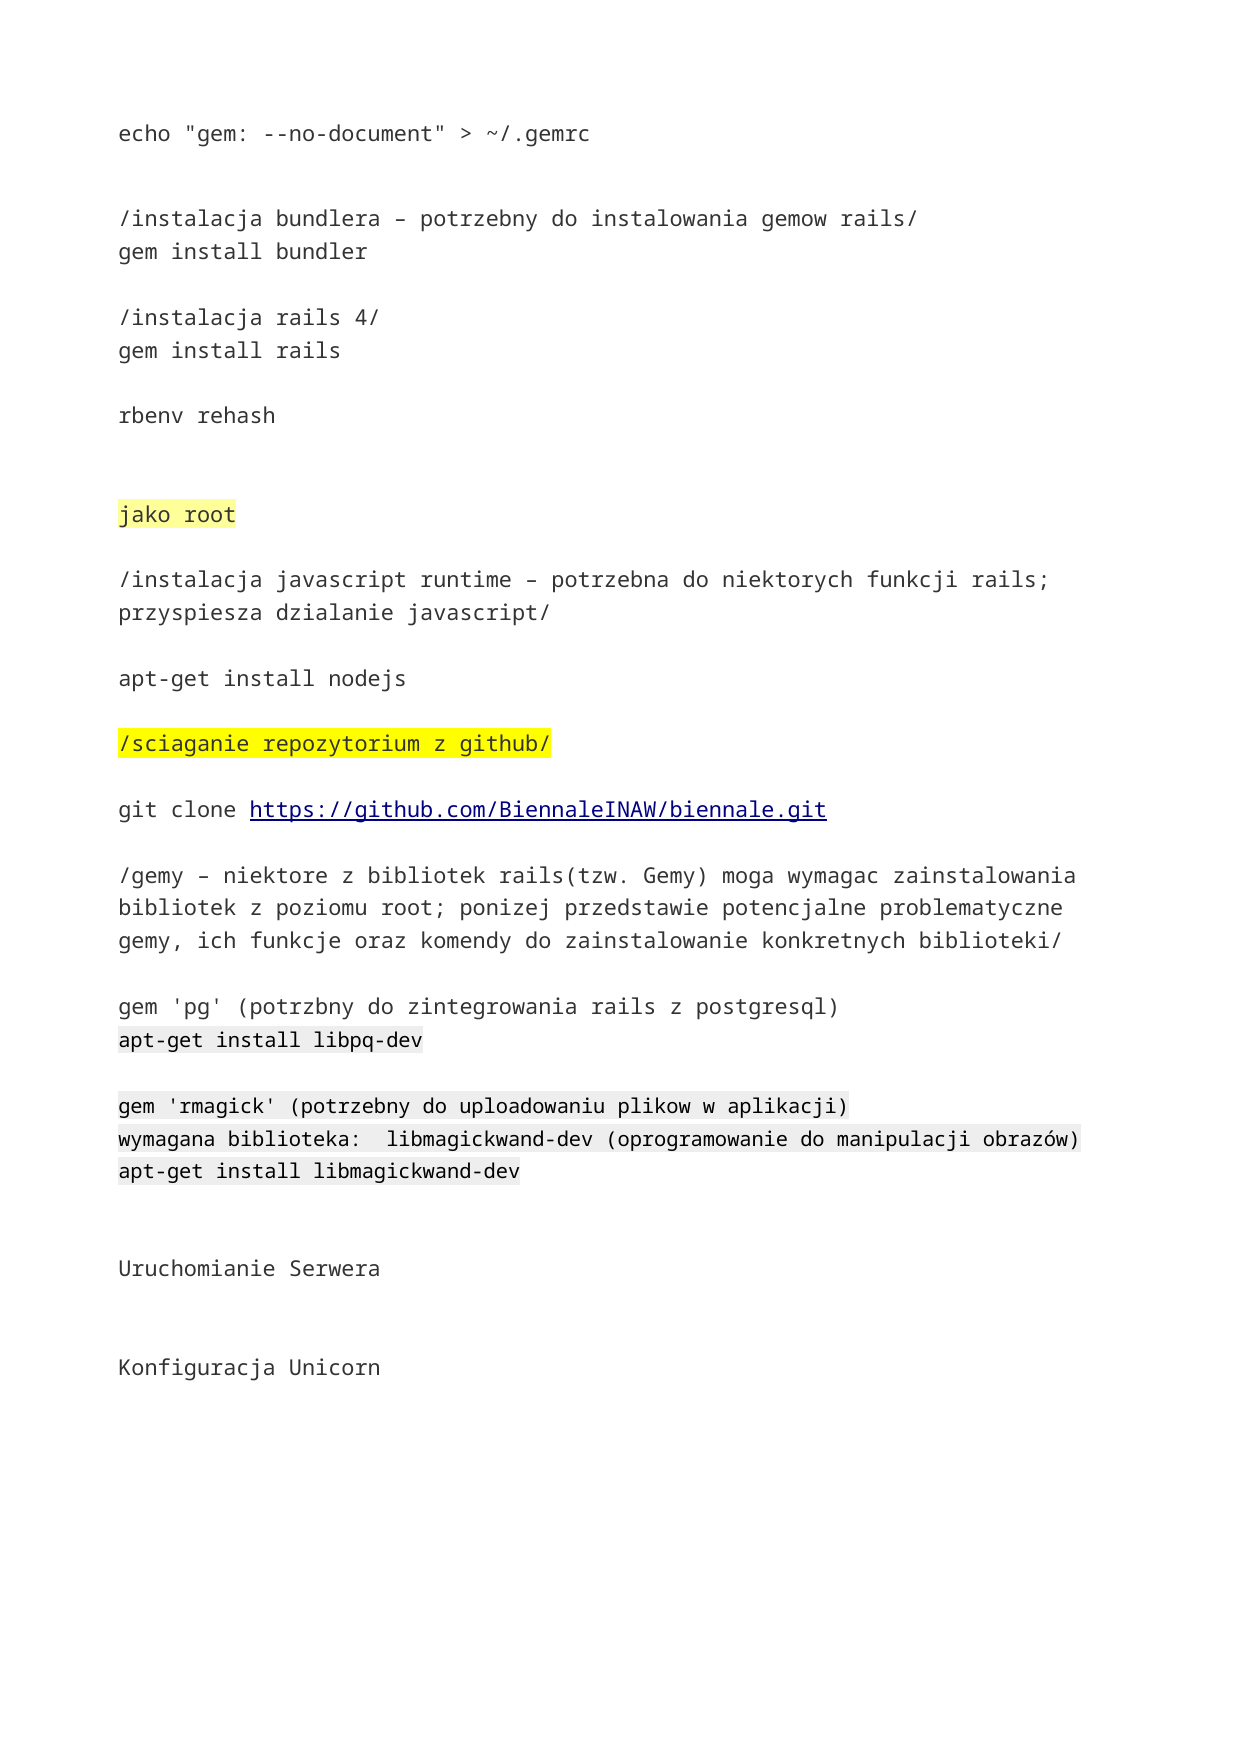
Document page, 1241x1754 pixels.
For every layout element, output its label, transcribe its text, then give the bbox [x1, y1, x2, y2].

text wymagana biblioteka: libmagickwand-dev (oprogramowanie do manipulacji obrazów) [118, 1119, 1122, 1152]
text gem 'rmagick' (potrzebny do uploadowaniu plikow w aplikacji) [118, 1086, 1122, 1119]
text apt-get install libpq-dev [118, 1021, 1122, 1053]
text apt-get install nodejs [118, 660, 1122, 692]
text gem 'pg' (potrzbny do zintegrowania rails z postgresql) [118, 988, 1122, 1021]
text /gemy – niektore z bibliotek rails(tzw. Gemy) moga wymagac zainstalowania bibliotek z poziomu root; ponizej przedstawie potencjalne problematyczne gemy, ich funkcje oraz komendy do zainstalowanie konkretnych biblioteki/ [118, 857, 1122, 955]
text rbenv rehash [118, 397, 1122, 430]
text Konfiguracja Unicorn [118, 1349, 1122, 1382]
text echo "gem: --no-document" > ~/.gemrc [118, 118, 1091, 148]
text /instalacja javascript runtime – potrzebna do niektorych funkcji rails; przyspiesza dzialanie javascript/ [118, 561, 1122, 627]
text /sciaganie repozytorium z github/ [118, 725, 1122, 758]
text Uruchomianie Serwera [118, 1250, 1122, 1283]
text gem install rails [118, 332, 1122, 364]
text /instalacja bundlera – potrzebny do instalowania gemow rails/ [118, 200, 1122, 233]
text gem install bundler [118, 233, 1122, 266]
text apt-get install libmagickwand-dev [118, 1152, 1122, 1185]
text jako root [118, 496, 1122, 528]
text git clone https://github.com/BiennaleINAW/biennale.git [118, 791, 1122, 824]
text /instalacja rails 4/ [118, 299, 1122, 332]
